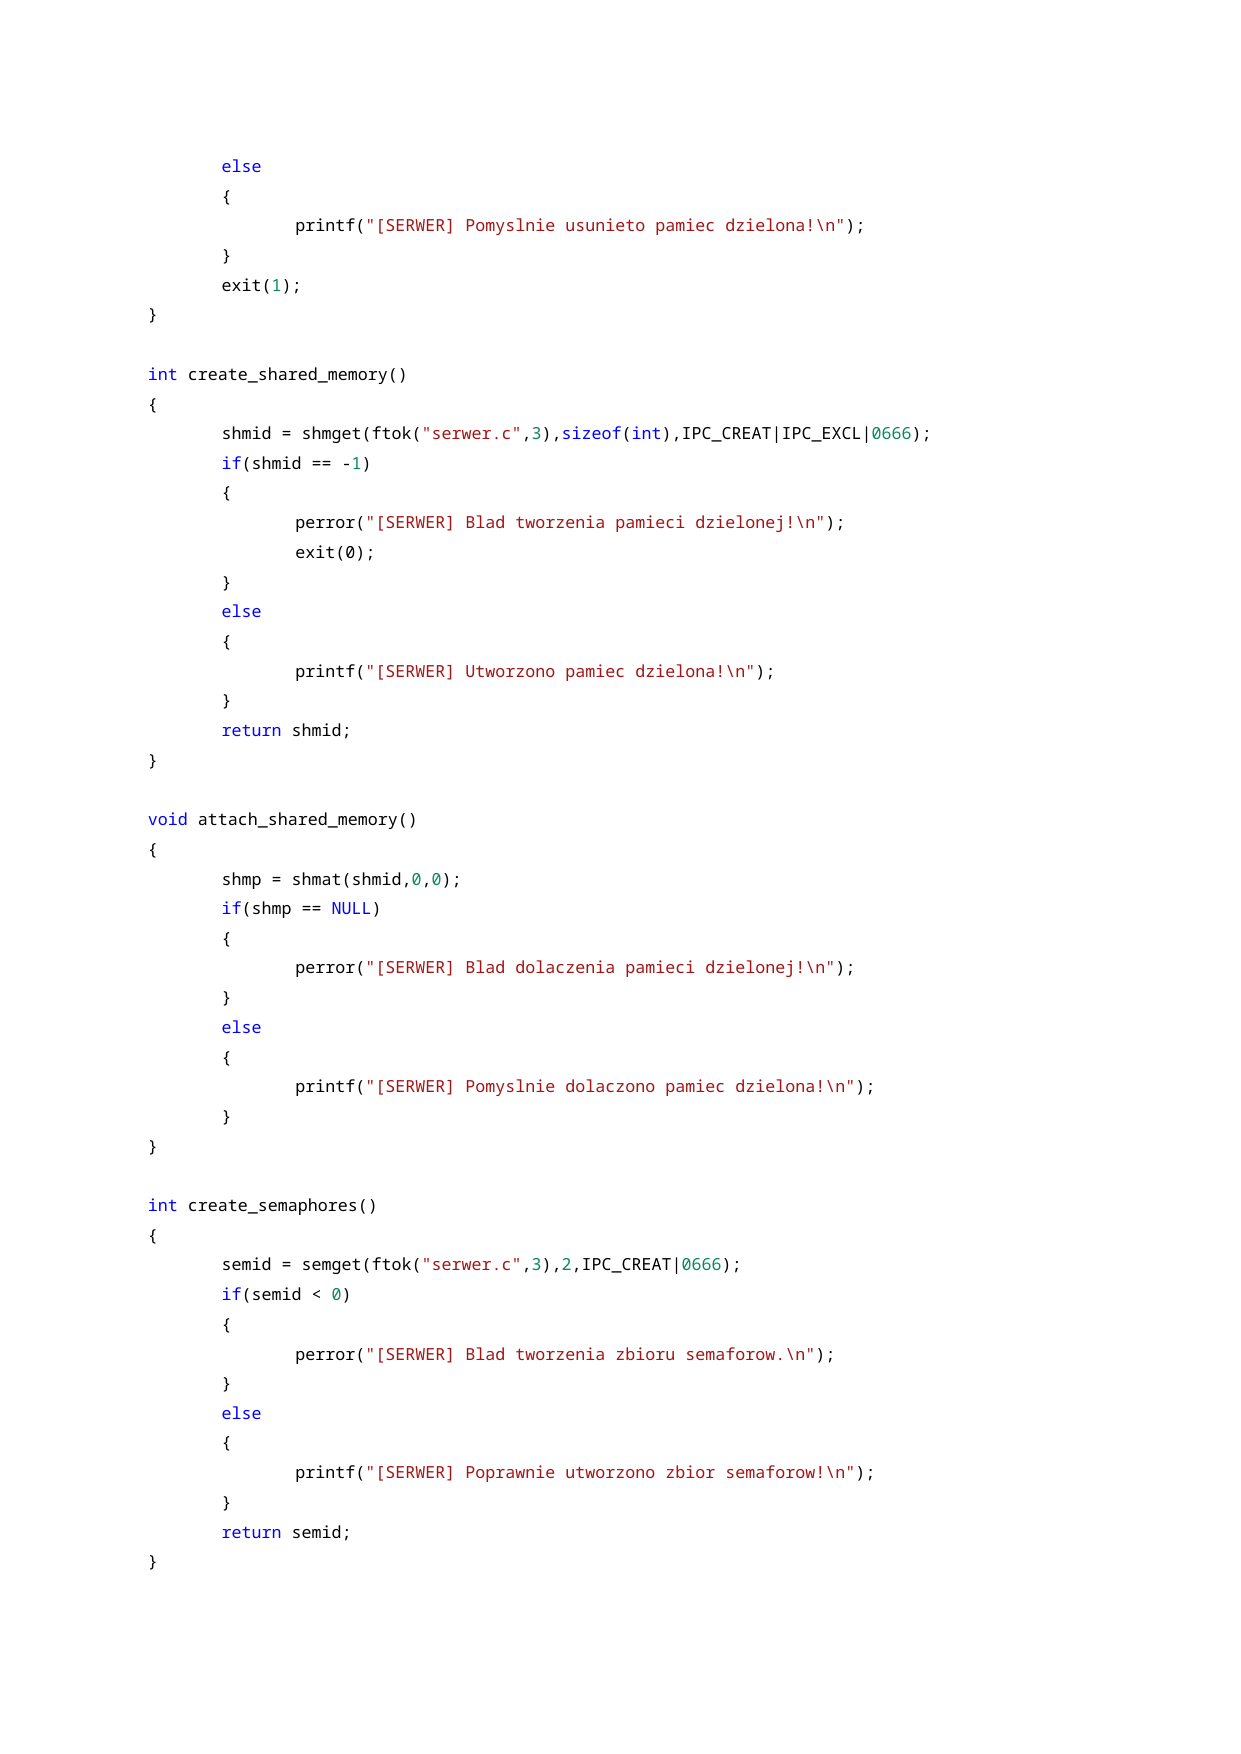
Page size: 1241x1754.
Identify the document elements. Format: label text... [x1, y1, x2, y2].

text int create_shared_memory() [148, 355, 1093, 385]
text printf("[SERWER] Pomyslnie dolaczono pamiec dzielona!\n"); [148, 1068, 1093, 1098]
text semid = semget(ftok("serwer.c",3),2,IPC_CREAT|0666); [148, 1246, 1093, 1276]
text int create_semaphores() [148, 1187, 1093, 1216]
text { [148, 1305, 1093, 1335]
text { [148, 177, 1093, 207]
text void attach_shared_memory() [148, 801, 1093, 830]
text } [148, 682, 1093, 712]
text { [148, 830, 1093, 860]
text if(shmid == -1) [148, 444, 1093, 474]
text { [148, 1216, 1093, 1246]
text { [148, 474, 1093, 504]
text else [148, 593, 1093, 623]
text } [148, 1098, 1093, 1127]
text printf("[SERWER] Utworzono pamiec dzielona!\n"); [148, 652, 1093, 682]
text { [148, 623, 1093, 652]
text perror("[SERWER] Blad tworzenia pamieci dzielonej!\n"); [148, 504, 1093, 533]
text } [148, 979, 1093, 1008]
text { [148, 919, 1093, 949]
text return shmid; [148, 712, 1093, 741]
text printf("[SERWER] Poprawnie utworzono zbior semaforow!\n"); [148, 1454, 1093, 1483]
text exit(1); [148, 266, 1093, 296]
text } [148, 563, 1093, 593]
text } [148, 296, 1093, 326]
text else [148, 148, 1093, 177]
text else [148, 1008, 1093, 1038]
text } [148, 1483, 1093, 1513]
text perror("[SERWER] Blad tworzenia zbioru semaforow.\n"); [148, 1335, 1093, 1365]
text } [148, 1127, 1093, 1157]
text } [148, 741, 1093, 771]
text { [148, 1424, 1093, 1454]
text return semid; [148, 1513, 1093, 1543]
text { [148, 1038, 1093, 1068]
text } [148, 1365, 1093, 1394]
text } [148, 1543, 1093, 1573]
text if(semid < 0) [148, 1276, 1093, 1305]
text if(shmp == NULL) [148, 890, 1093, 919]
text { [148, 385, 1093, 415]
text shmid = shmget(ftok("serwer.c",3),sizeof(int),IPC_CREAT|IPC_EXCL|0666); [148, 415, 1093, 444]
text else [148, 1394, 1093, 1424]
text } [148, 237, 1093, 266]
text shmp = shmat(shmid,0,0); [148, 860, 1093, 890]
text perror("[SERWER] Blad dolaczenia pamieci dzielonej!\n"); [148, 949, 1093, 979]
text printf("[SERWER] Pomyslnie usunieto pamiec dzielona!\n"); [148, 207, 1093, 237]
text exit(0); [148, 533, 1093, 563]
